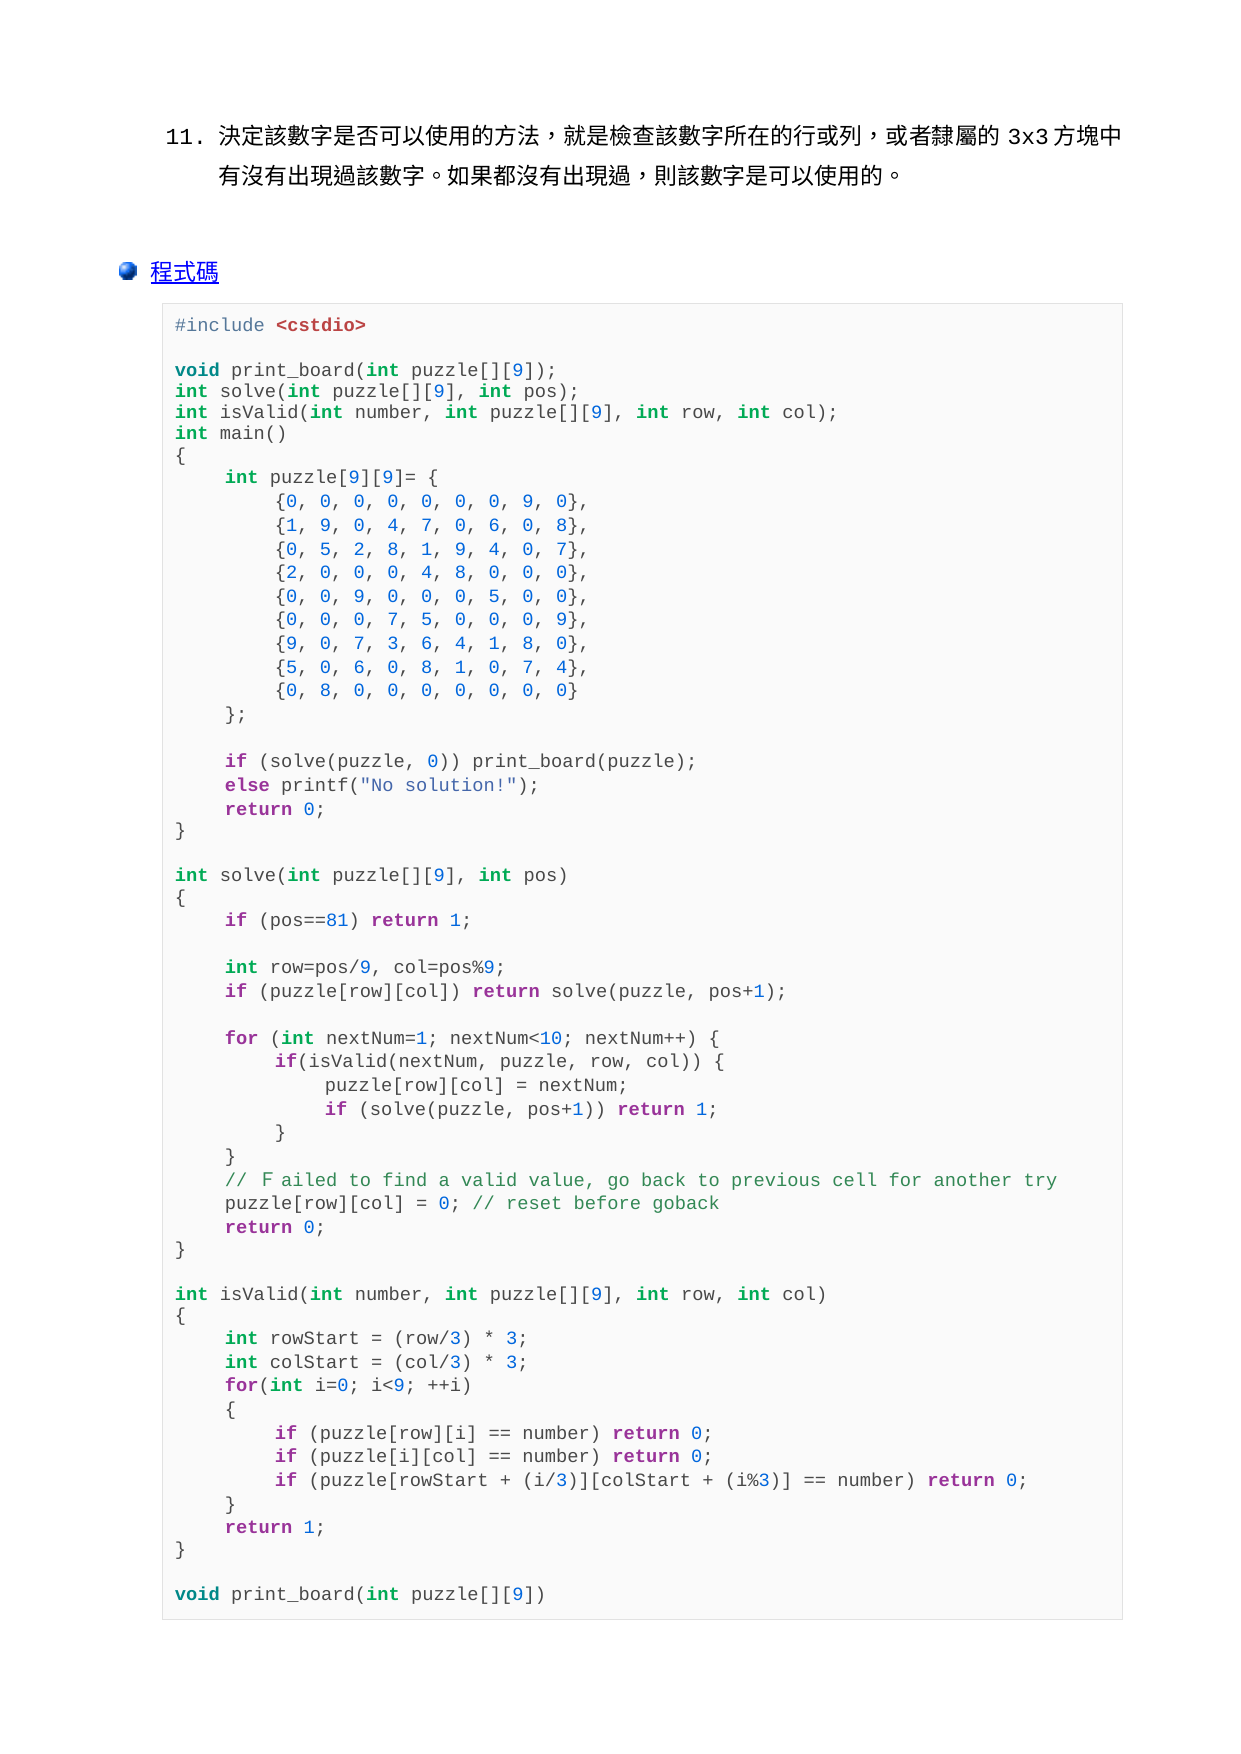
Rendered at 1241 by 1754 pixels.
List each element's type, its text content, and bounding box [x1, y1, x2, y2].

text if (solve(puzzle, pos+1)) return 1; [163, 1085, 1122, 1109]
text {0, 0, 9, 0, 0, 0, 5, 0, 0}, [163, 572, 1122, 596]
text { [163, 1293, 1122, 1314]
text void print_board(int puzzle[][9]); [163, 348, 1122, 369]
text if (solve(puzzle, 0)) print_board(puzzle); [163, 738, 1122, 761]
text // Ｆailed to find a valid value, go back to previous cell for another try [163, 1156, 1122, 1180]
text if (puzzle[rowStart + (i/3)][colStart + (i%3)] == number) return 0; [163, 1456, 1122, 1480]
text {0, 5, 2, 8, 1, 9, 4, 0, 7}, [163, 525, 1122, 548]
text if (puzzle[i][col] == number) return 0; [163, 1433, 1122, 1456]
text int row=pos/9, col=pos%9; [163, 943, 1122, 967]
text int isValid(int number, int puzzle[][9], int row, int col) [163, 1272, 1122, 1293]
text puzzle[row][col] = nextNum; [163, 1062, 1122, 1085]
text if (puzzle[row][col]) return solve(puzzle, pos+1); [163, 967, 1122, 991]
text void print_board(int puzzle[][9]) [163, 1572, 1122, 1619]
text { [163, 875, 1122, 896]
text int colStart = (col/3) * 3; [163, 1338, 1122, 1362]
text puzzle[row][col] = 0; // reset before goback [163, 1180, 1122, 1203]
text return 1; [163, 1504, 1122, 1527]
text } [163, 1480, 1122, 1504]
text return 0; [163, 785, 1122, 809]
text } [163, 1109, 1122, 1132]
text int rowStart = (row/3) * 3; [163, 1314, 1122, 1338]
text {0, 8, 0, 0, 0, 0, 0, 0, 0} [163, 667, 1122, 690]
text int solve(int puzzle[][9], int pos); [163, 369, 1122, 390]
text {2, 0, 0, 0, 4, 8, 0, 0, 0}, [163, 548, 1122, 572]
text #include <cstdio> [163, 304, 1122, 324]
text }; [163, 690, 1122, 714]
text {1, 9, 0, 4, 7, 0, 6, 0, 8}, [163, 501, 1122, 525]
text if (pos==81) return 1; [163, 896, 1122, 920]
text return 0; [163, 1203, 1122, 1227]
text if (puzzle[row][i] == number) return 0; [163, 1409, 1122, 1433]
list 程式碼 [118, 253, 1122, 287]
text else printf("No solution!"); [163, 761, 1122, 785]
text {0, 0, 0, 0, 0, 0, 0, 9, 0}, [163, 478, 1122, 501]
text {9, 0, 7, 3, 6, 4, 1, 8, 0}, [163, 619, 1122, 643]
text {0, 0, 0, 7, 5, 0, 0, 0, 9}, [163, 596, 1122, 619]
text for(int i=0; i<9; ++i) [163, 1362, 1122, 1385]
picture [119, 262, 137, 280]
text } [163, 1132, 1122, 1156]
text for (int nextNum=1; nextNum<10; nextNum++) { [163, 1014, 1122, 1038]
text int main() [163, 411, 1122, 433]
text int solve(int puzzle[][9], int pos) [163, 853, 1122, 875]
text int puzzle[9][9]= { [163, 454, 1122, 478]
text { [163, 1385, 1122, 1409]
text if(isValid(nextNum, puzzle, row, col)) { [163, 1038, 1122, 1062]
text {5, 0, 6, 0, 8, 1, 0, 7, 4}, [163, 643, 1122, 667]
text } [163, 809, 1122, 830]
list 決定該數字是否可以使用的方法，就是檢查該數字所在的行或列，或者隸屬的3x3方塊中有沒有出現過該數字。如果都沒有出現過，則該數字是可以使用的。 [165, 118, 1122, 191]
text int isValid(int number, int puzzle[][9], int row, int col); [163, 390, 1122, 411]
text { [163, 433, 1122, 454]
text } [163, 1227, 1122, 1248]
text } [163, 1527, 1122, 1548]
